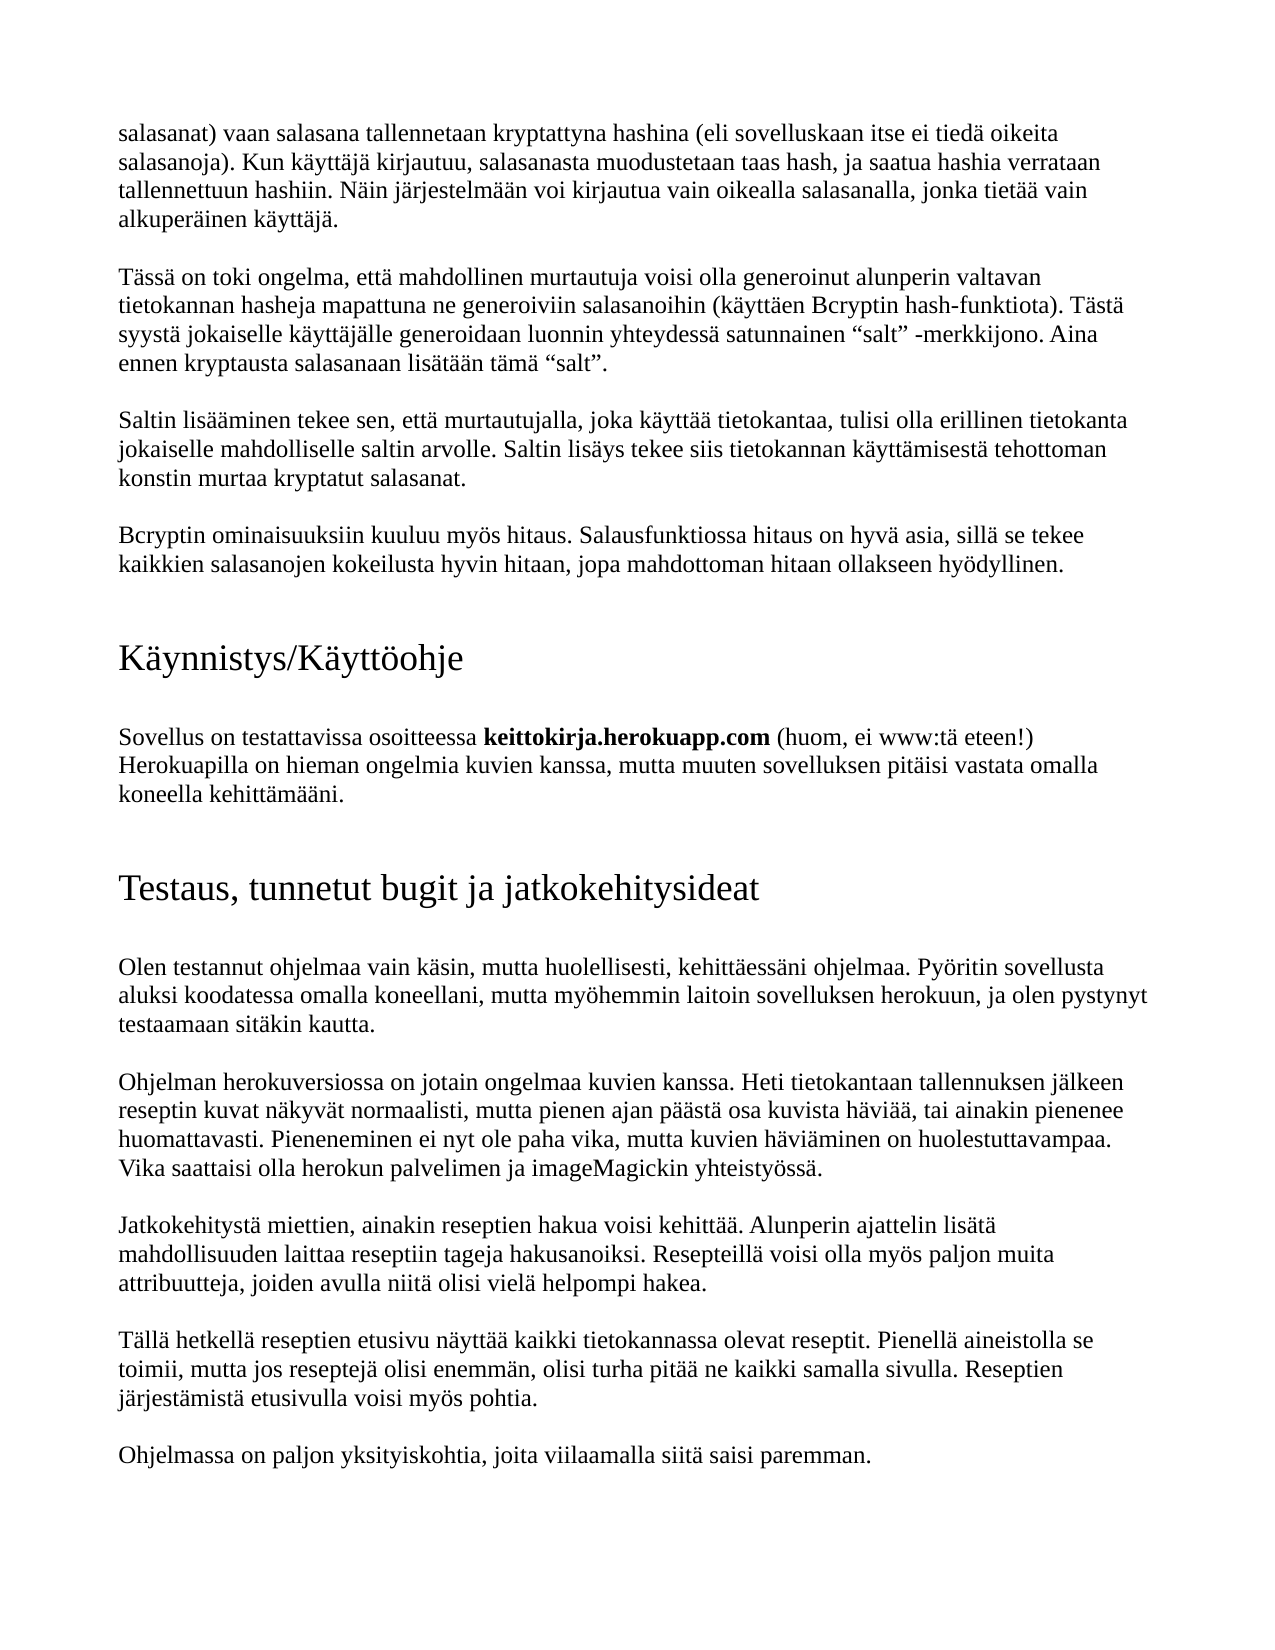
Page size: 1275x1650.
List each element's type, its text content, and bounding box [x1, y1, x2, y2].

text Saltin lisääminen tekee sen, että murtautujalla, joka käyttää tietokantaa, tulisi olla erillinen tietokanta jokaiselle mahdolliselle saltin arvolle. Saltin lisäys tekee siis tietokannan käyttämisestä tehottoman konstin murtaa kryptatut salasanat. [118, 406, 1157, 492]
text Tässä on toki ongelma, että mahdollinen murtautuja voisi olla generoinut alunperin valtavan tietokannan hasheja mapattuna ne generoiviin salasanoihin (käyttäen Bcryptin hash-funktiota). Tästä syystä jokaiselle käyttäjälle generoidaan luonnin yhteydessä satunnainen “salt” -merkkijono. Aina ennen kryptausta salasanaan lisätään tämä “salt”. [118, 262, 1157, 377]
text Käynnistys/Käyttöohje [118, 636, 1157, 679]
text Testaus, tunnetut bugit ja jatkokehitysideat [118, 866, 1157, 909]
text salasanat) vaan salasana tallennetaan kryptattyna hashina (eli sovelluskaan itse ei tiedä oikeita salasanoja). Kun käyttäjä kirjautuu, salasanasta muodustetaan taas hash, ja saatua hashia verrataan tallennettuun hashiin. Näin järjestelmään voi kirjautua vain oikealla salasanalla, jonka tietää vain alkuperäinen käyttäjä. [118, 118, 1157, 233]
text Sovellus on testattavissa osoitteessa keittokirja.herokuapp.com (huom, ei www:tä eteen!) Herokuapilla on hieman ongelmia kuvien kanssa, mutta muuten sovelluksen pitäisi vastata omalla koneella kehittämääni. [118, 722, 1157, 808]
text Jatkokehitystä miettien, ainakin reseptien hakua voisi kehittää. Alunperin ajattelin lisätä mahdollisuuden laittaa reseptiin tageja hakusanoiksi. Resepteillä voisi olla myös paljon muita attribuutteja, joiden avulla niitä olisi vielä helpompi hakea. [118, 1211, 1157, 1297]
text Ohjelman herokuversiossa on jotain ongelmaa kuvien kanssa. Heti tietokantaan tallennuksen jälkeen reseptin kuvat näkyvät normaalisti, mutta pienen ajan päästä osa kuvista häviää, tai ainakin pienenee huomattavasti. Pieneneminen ei nyt ole paha vika, mutta kuvien häviäminen on huolestuttavampaa. Vika saattaisi olla herokun palvelimen ja imageMagickin yhteistyössä. [118, 1067, 1157, 1182]
text Tällä hetkellä reseptien etusivu näyttää kaikki tietokannassa olevat reseptit. Pienellä aineistolla se toimii, mutta jos reseptejä olisi enemmän, olisi turha pitää ne kaikki samalla sivulla. Reseptien järjestämistä etusivulla voisi myös pohtia. [118, 1326, 1157, 1412]
text Ohjelmassa on paljon yksityiskohtia, joita viilaamalla siitä saisi paremman. [118, 1441, 1157, 1469]
text Olen testannut ohjelmaa vain käsin, mutta huolellisesti, kehittäessäni ohjelmaa. Pyöritin sovellusta aluksi koodatessa omalla koneellani, mutta myöhemmin laitoin sovelluksen herokuun, ja olen pystynyt testaamaan sitäkin kautta. [118, 952, 1157, 1038]
text Bcryptin ominaisuuksiin kuuluu myös hitaus. Salausfunktiossa hitaus on hyvä asia, sillä se tekee kaikkien salasanojen kokeilusta hyvin hitaan, jopa mahdottoman hitaan ollakseen hyödyllinen. [118, 521, 1157, 578]
